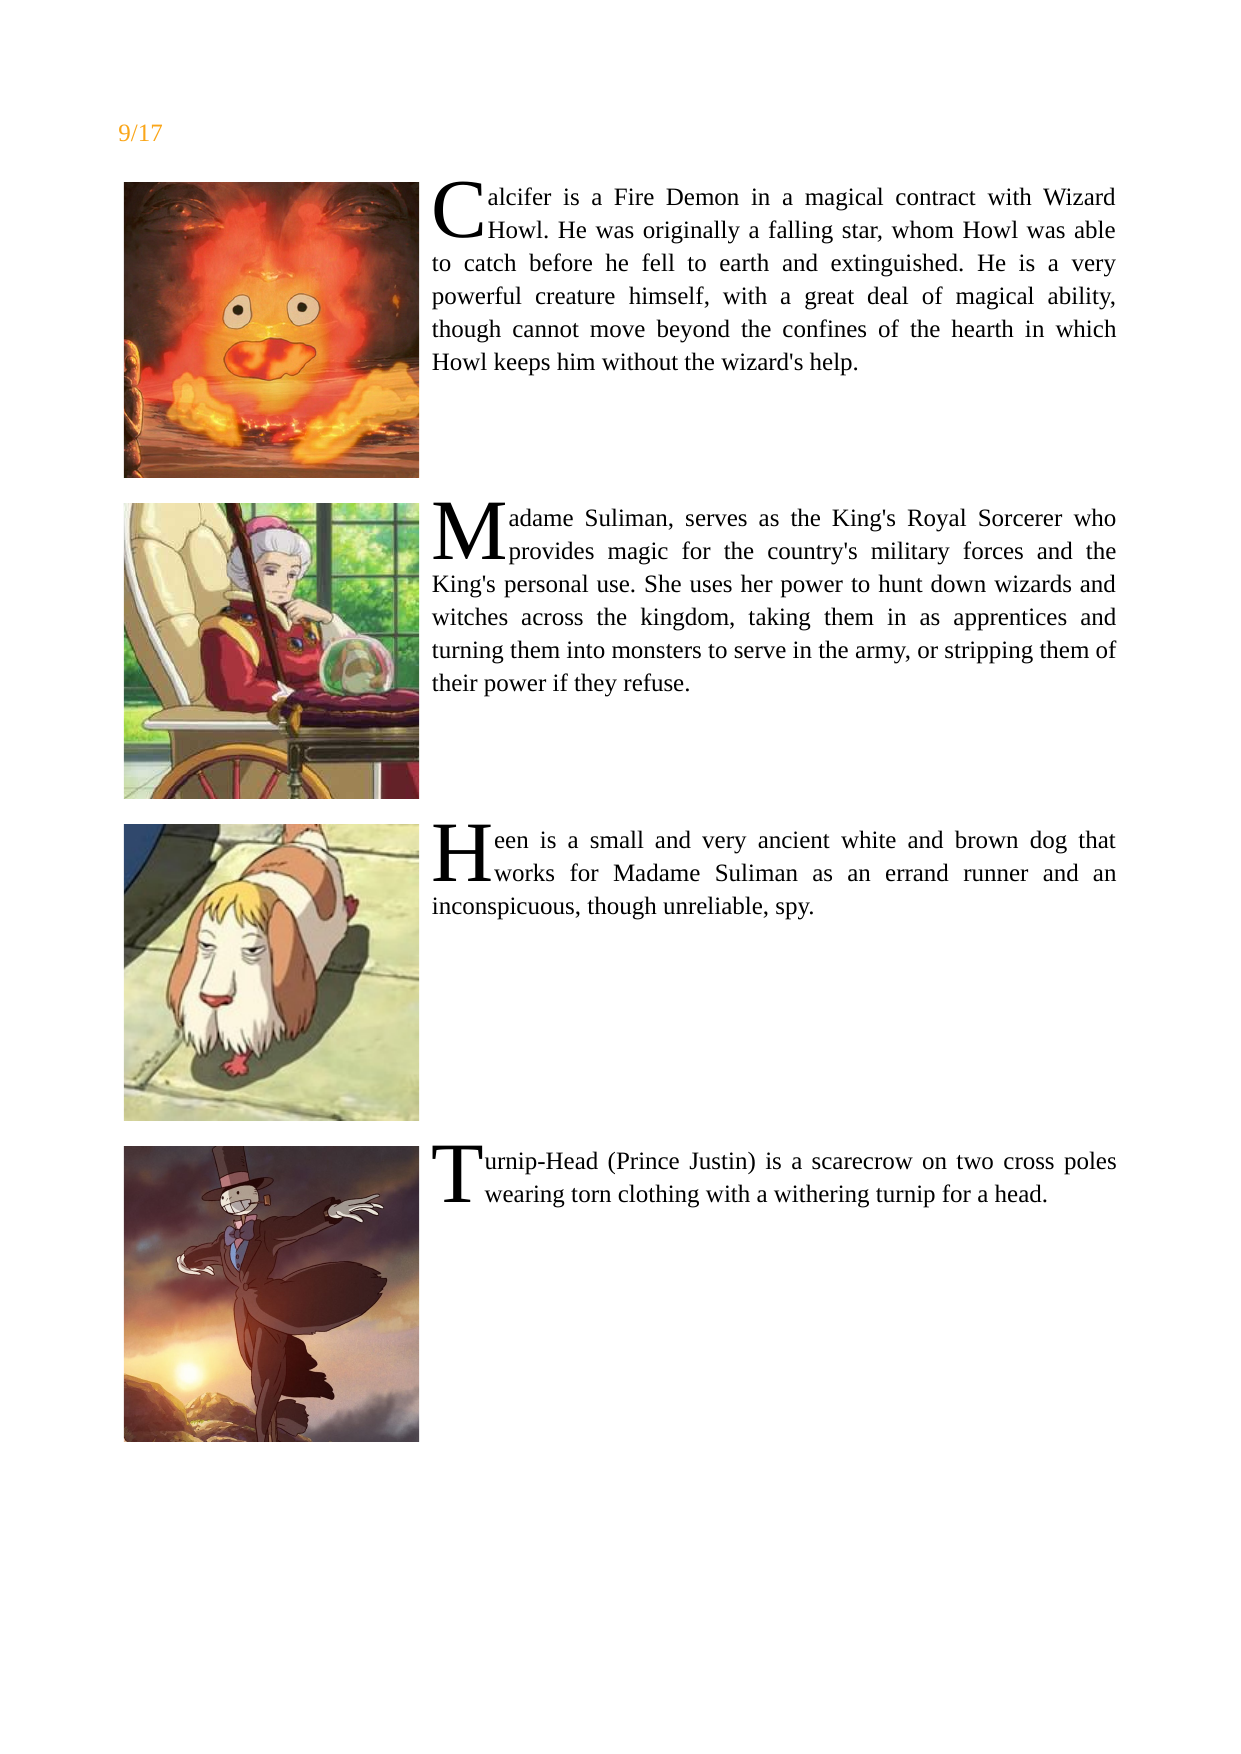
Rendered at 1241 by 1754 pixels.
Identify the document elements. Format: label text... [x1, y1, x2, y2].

table_cell [118, 498, 426, 819]
table_cell [118, 176, 426, 498]
picture [123, 1146, 420, 1442]
table_cell [118, 819, 426, 1140]
table_cell Calcifer is a Fire Demon in a magical contract with Wizard Howl. He was originally a falling star, whom Howl was able to catch before he fell to earth and extinguished. He is a very powerful creature himself, with a great deal of magical ability, though cannot move beyond the confines of the hearth in which Howl keeps him without the wizard's help. [426, 176, 1123, 498]
picture [123, 824, 420, 1121]
table_cell Turnip-Head (Prince Justin) is a scarecrow on two cross poles wearing torn clothing with a withering turnip for a head. [426, 1140, 1123, 1462]
table_cell [118, 1140, 426, 1462]
table_cell Madame Suliman, serves as the King's Royal Sorcerer who provides magic for the country's military forces and the King's personal use. She uses her power to hunt down wizards and witches across the kingdom, taking them in as apprentices and turning them into monsters to serve in the army, or stripping them of their power if they refuse. [426, 498, 1123, 819]
table_cell Heen is a small and very ancient white and brown dog that works for Madame Suliman as an errand runner and an inconspicuous, though unreliable, spy. [426, 819, 1123, 1140]
picture [123, 503, 420, 799]
picture [123, 182, 420, 478]
